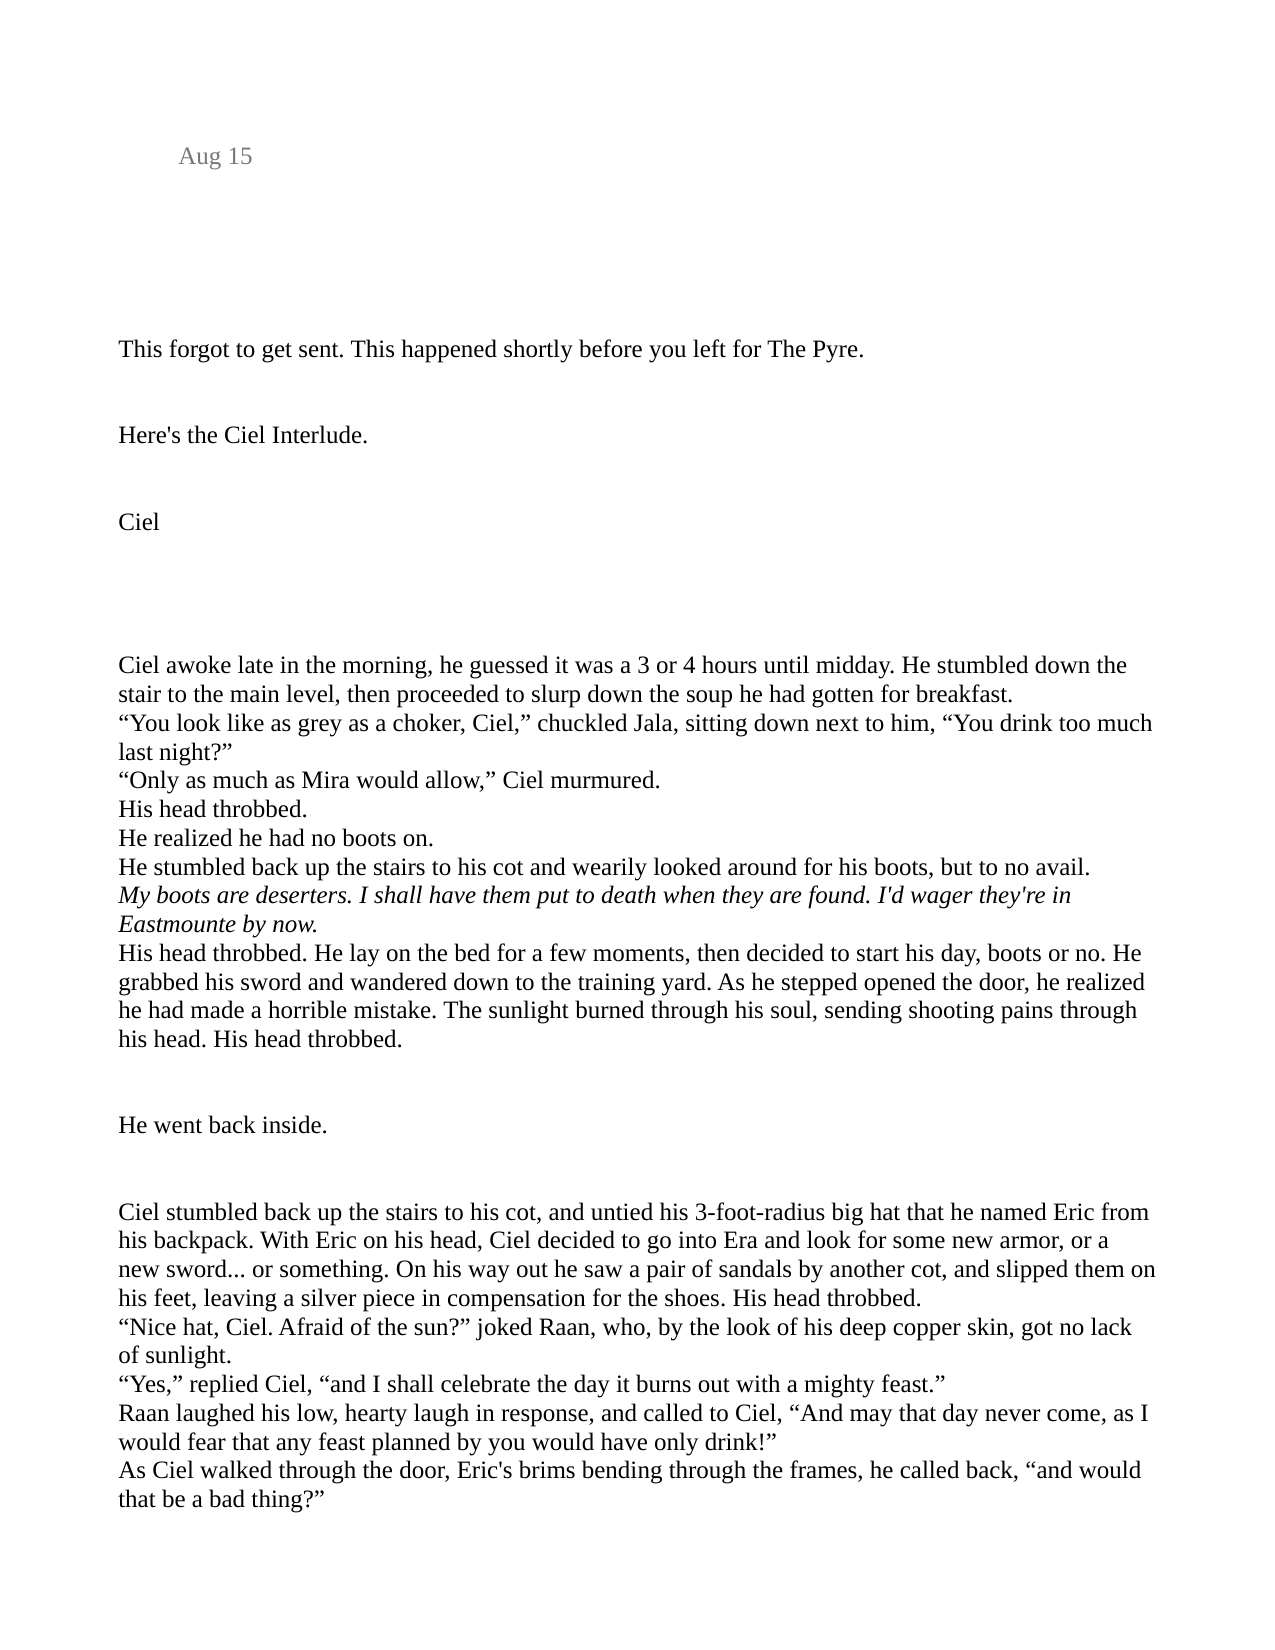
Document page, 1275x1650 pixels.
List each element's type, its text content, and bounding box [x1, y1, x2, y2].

text He realized he had no boots on. [118, 823, 1157, 852]
text Ciel awoke late in the morning, he guessed it was a 3 or 4 hours until midday. He stumbled down the stair to the main level, then proceeded to slurp down the soup he had gotten for breakfast. [118, 651, 1157, 708]
text “Only as much as Mira would allow,” Ciel murmured. [118, 766, 1157, 794]
text As Ciel walked through the door, Eric's brims bending through the frames, he called back, “and would that be a bad thing?” [118, 1456, 1157, 1513]
text This forgot to get sent. This happened shortly before you left for The Pyre. Here's the Ciel Interlude. [118, 334, 1157, 507]
text His head throbbed. [118, 794, 1157, 823]
text “You look like as grey as a choker, Ciel,” chuckled Jala, sitting down next to him, “You drink too much last night?” [118, 708, 1157, 766]
text Aug 15 [163, 132, 1113, 179]
text Ciel stumbled back up the stairs to his cot, and untied his 3-foot-radius big hat that he named Eric from his backpack. With Eric on his head, Ciel decided to go into Era and look for some new armor, or a new sword... or something. On his way out he saw a pair of sandals by another cot, and slipped them on his feet, leaving a silver piece in compensation for the shoes. His head throbbed. [118, 1197, 1157, 1312]
text His head throbbed. He lay on the bed for a few moments, then decided to start his day, boots or no. He grabbed his sword and wandered down to the training yard. As he stepped opened the door, he realized he had made a horrible mistake. The sunlight burned through his soul, sending shooting pains through his head. His head throbbed. [118, 938, 1157, 1053]
text Ciel [118, 507, 1157, 536]
text My boots are deserters. I shall have them put to death when they are found. I'd wager they're in Eastmounte by now. [118, 881, 1157, 938]
text Raan laughed his low, hearty laugh in response, and called to Ciel, “And may that day never come, as I would fear that any feast planned by you would have only drink!” [118, 1398, 1157, 1456]
text He went back inside. [118, 1111, 1157, 1139]
text “Nice hat, Ciel. Afraid of the sun?” joked Raan, who, by the look of his deep copper skin, got no lack of sunlight. [118, 1312, 1157, 1369]
text He stumbled back up the stairs to his cot and wearily looked around for his boots, but to no avail. [118, 852, 1157, 881]
text “Yes,” replied Ciel, “and I shall celebrate the day it burns out with a mighty feast.” [118, 1369, 1157, 1398]
